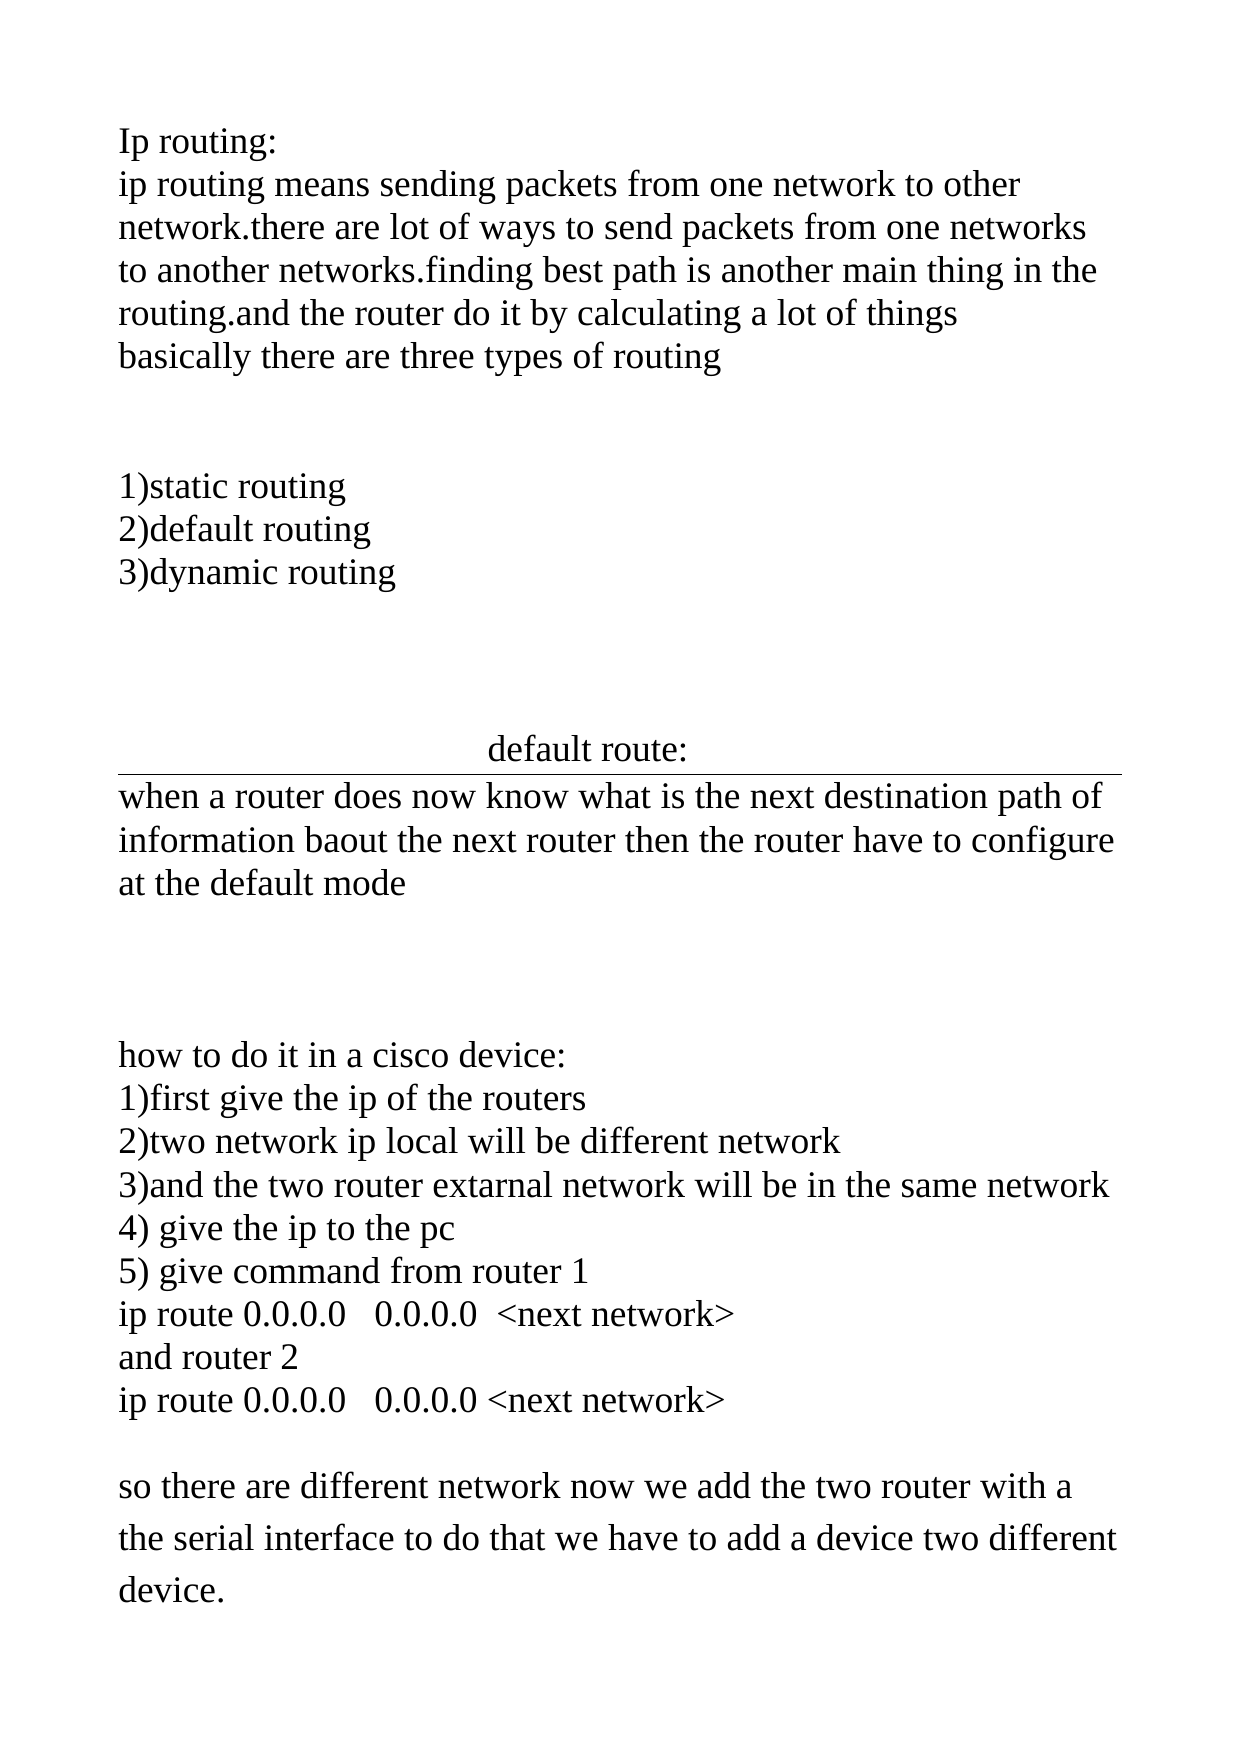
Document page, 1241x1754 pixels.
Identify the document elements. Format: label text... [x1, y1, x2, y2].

text how to do it in a cisco device: [118, 1033, 1122, 1076]
text ip route 0.0.0.0 0.0.0.0 <next network> [118, 1378, 1122, 1421]
text 1)static routing [118, 463, 1122, 506]
text default route: [118, 722, 1122, 774]
text when a router does now know what is the next destination path of information baout the next router then the router have to configure at the default mode [118, 775, 1122, 903]
text 3)and the two router extarnal network will be in the same network [118, 1162, 1122, 1205]
text 3)dynamic routing [118, 549, 1122, 592]
text and router 2 [118, 1334, 1122, 1378]
text Ip routing: [118, 118, 1122, 161]
text so there are different network now we add the two router with a the serial interface to do that we have to add a device two different device. [118, 1464, 1122, 1610]
text 5) give command from router 1 [118, 1248, 1122, 1291]
text 2)two network ip local will be different network [118, 1119, 1122, 1162]
text 2)default routing [118, 506, 1122, 549]
text 1)first give the ip of the routers [118, 1076, 1122, 1119]
text ip routing means sending packets from one network to other network.there are lot of ways to send packets from one networks to another networks.finding best path is another main thing in the routing.and the router do it by calculating a lot of things [118, 161, 1122, 334]
text basically there are three types of routing [118, 334, 1122, 377]
text ip route 0.0.0.0 0.0.0.0 <next network> [118, 1291, 1122, 1334]
text 4) give the ip to the pc [118, 1205, 1122, 1248]
